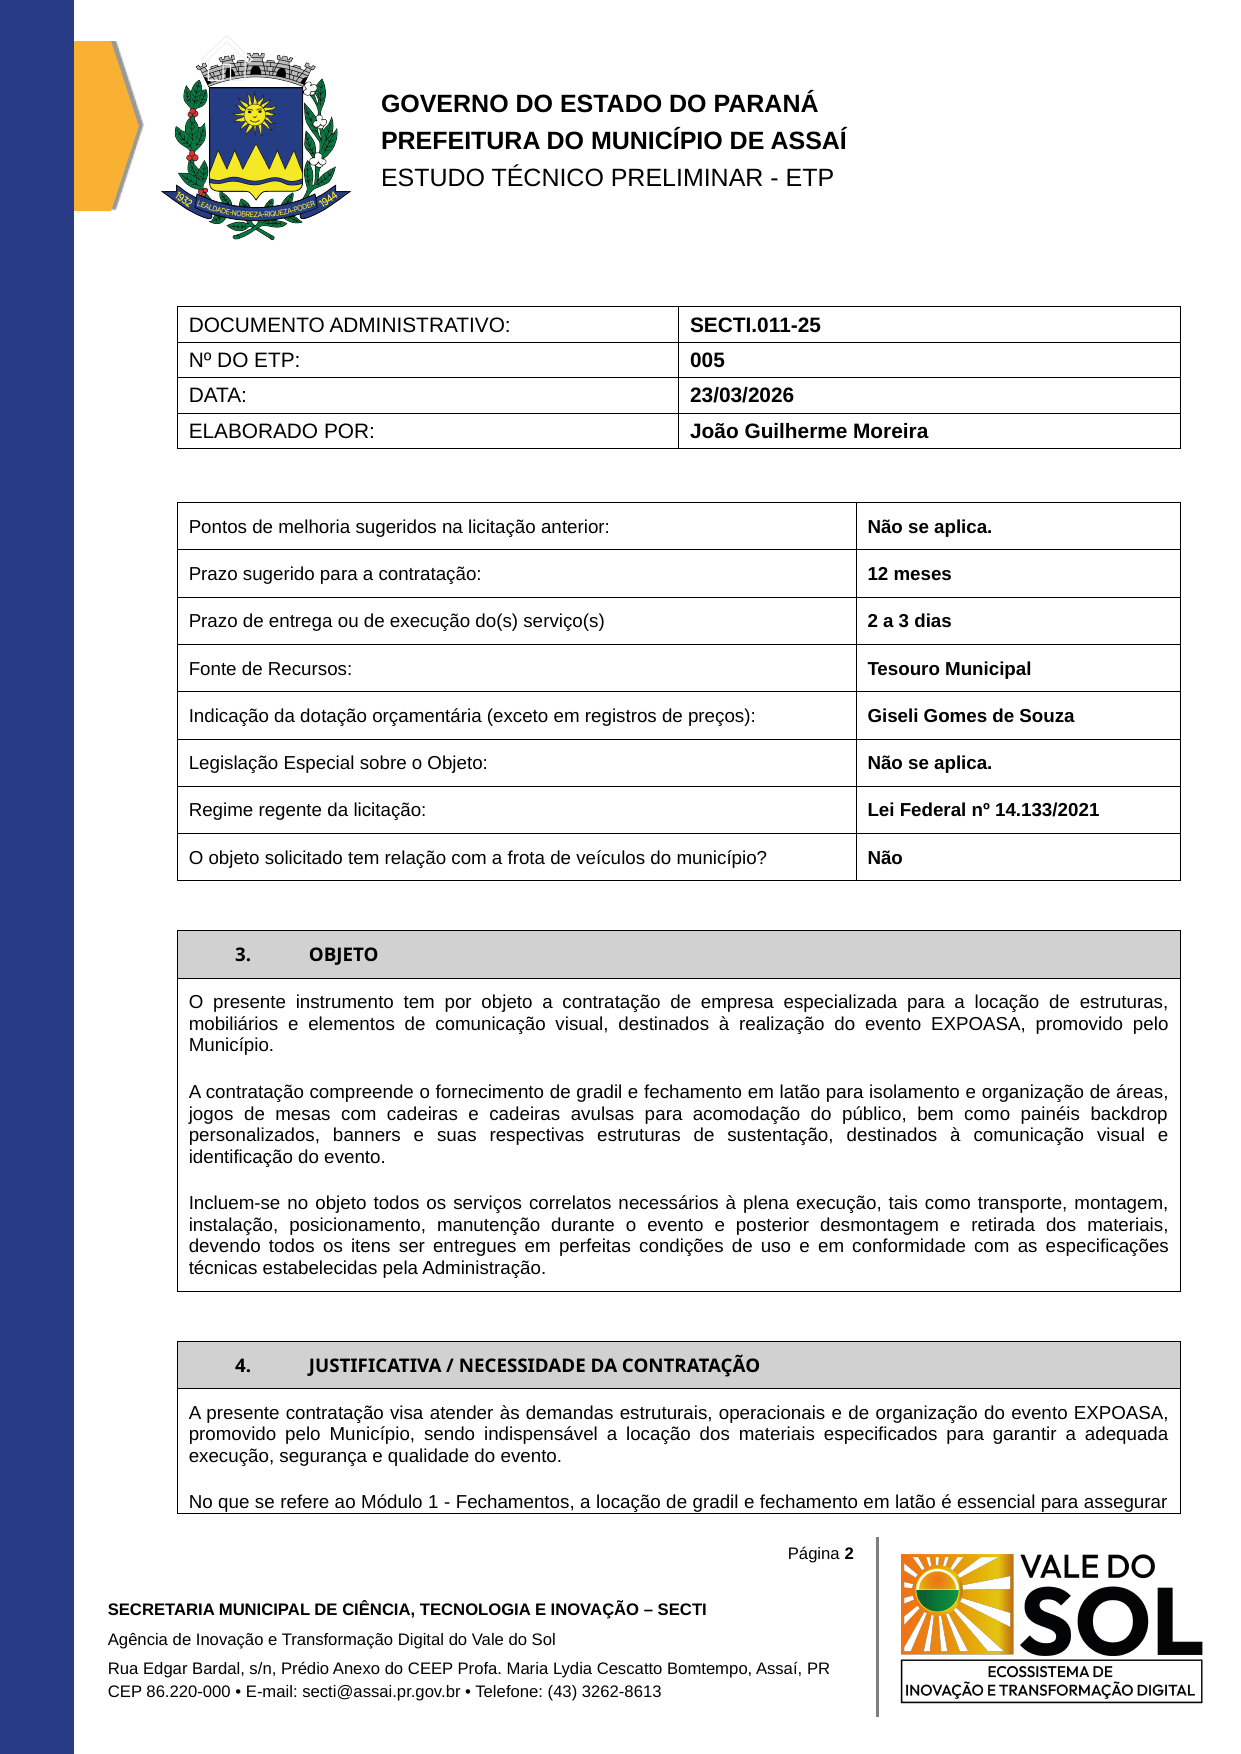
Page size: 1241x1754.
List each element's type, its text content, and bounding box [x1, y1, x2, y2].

picture [235, 47, 250, 61]
table_cell Lei Federal nº 14.133/2021 [857, 787, 1180, 833]
picture [894, 1548, 1208, 1712]
picture [158, 47, 354, 246]
table_cell Não se aplica. [857, 503, 1180, 549]
table_cell 2 a 3 dias [857, 598, 1180, 644]
table_cell A presente contratação visa atender às demandas estruturais, operacionais e de organização do evento EXPOASA, promovido pelo Município, sendo indispensável a locação dos materiais especificados para garantir a adequada execução, segurança e qualidade do evento. No que se refere ao Módulo 1 - Fechamentos, a locação de gradil e fechamento em latão é essencial para assegurar [178, 1389, 1180, 1513]
table_cell O objeto solicitado tem relação com a frota de veículos do município? [178, 834, 856, 880]
table_cell Tesouro Municipal [857, 645, 1180, 691]
table_cell Indicação da dotação orçamentária (exceto em registros de preços): [178, 692, 856, 738]
picture [209, 47, 244, 79]
table_cell Não [857, 834, 1180, 880]
table_cell Regime regente da licitação: [178, 787, 856, 833]
table_cell O presente instrumento tem por objeto a contratação de empresa especializada para a locação de estruturas, mobiliários e elementos de comunicação visual, destinados à realização do evento EXPOASA, promovido pelo Município. A contratação compreende o fornecimento de gradil e fechamento em latão para isolamento e organização de áreas, jogos de mesas com cadeiras e cadeiras avulsas para acomodação do público, bem como painéis backdrop personalizados, banners e suas respectivas estruturas de sustentação, destinados à comunicação visual e identificação do evento. Incluem-se no objeto todos os serviços correlatos necessários à plena execução, tais como transporte, montagem, instalação, posicionamento, manutenção durante o evento e posterior desmontagem e retirada dos materiais, devendo todos os itens ser entregues em perfeitas condições de uso e em conformidade com as especificações técnicas estabelecidas pela Administração. [178, 979, 1180, 1291]
picture [203, 47, 219, 61]
table_cell Pontos de melhoria sugeridos na licitação anterior: [178, 503, 856, 549]
table_cell Não se aplica. [857, 740, 1180, 786]
table_cell 12 meses [857, 550, 1180, 597]
table_cell Prazo de entrega ou de execução do(s) serviço(s) [178, 598, 856, 644]
table_cell Fonte de Recursos: [178, 645, 856, 691]
table_header JUSTIFICATIVA / NECESSIDADE DA CONTRATAÇÃO [178, 1342, 1180, 1388]
table_cell Prazo sugerido para a contratação: [178, 550, 856, 597]
table_header OBJETO [178, 931, 1180, 978]
table_cell Giseli Gomes de Souza [857, 692, 1180, 738]
table_cell Legislação Especial sobre o Objeto: [178, 740, 856, 786]
